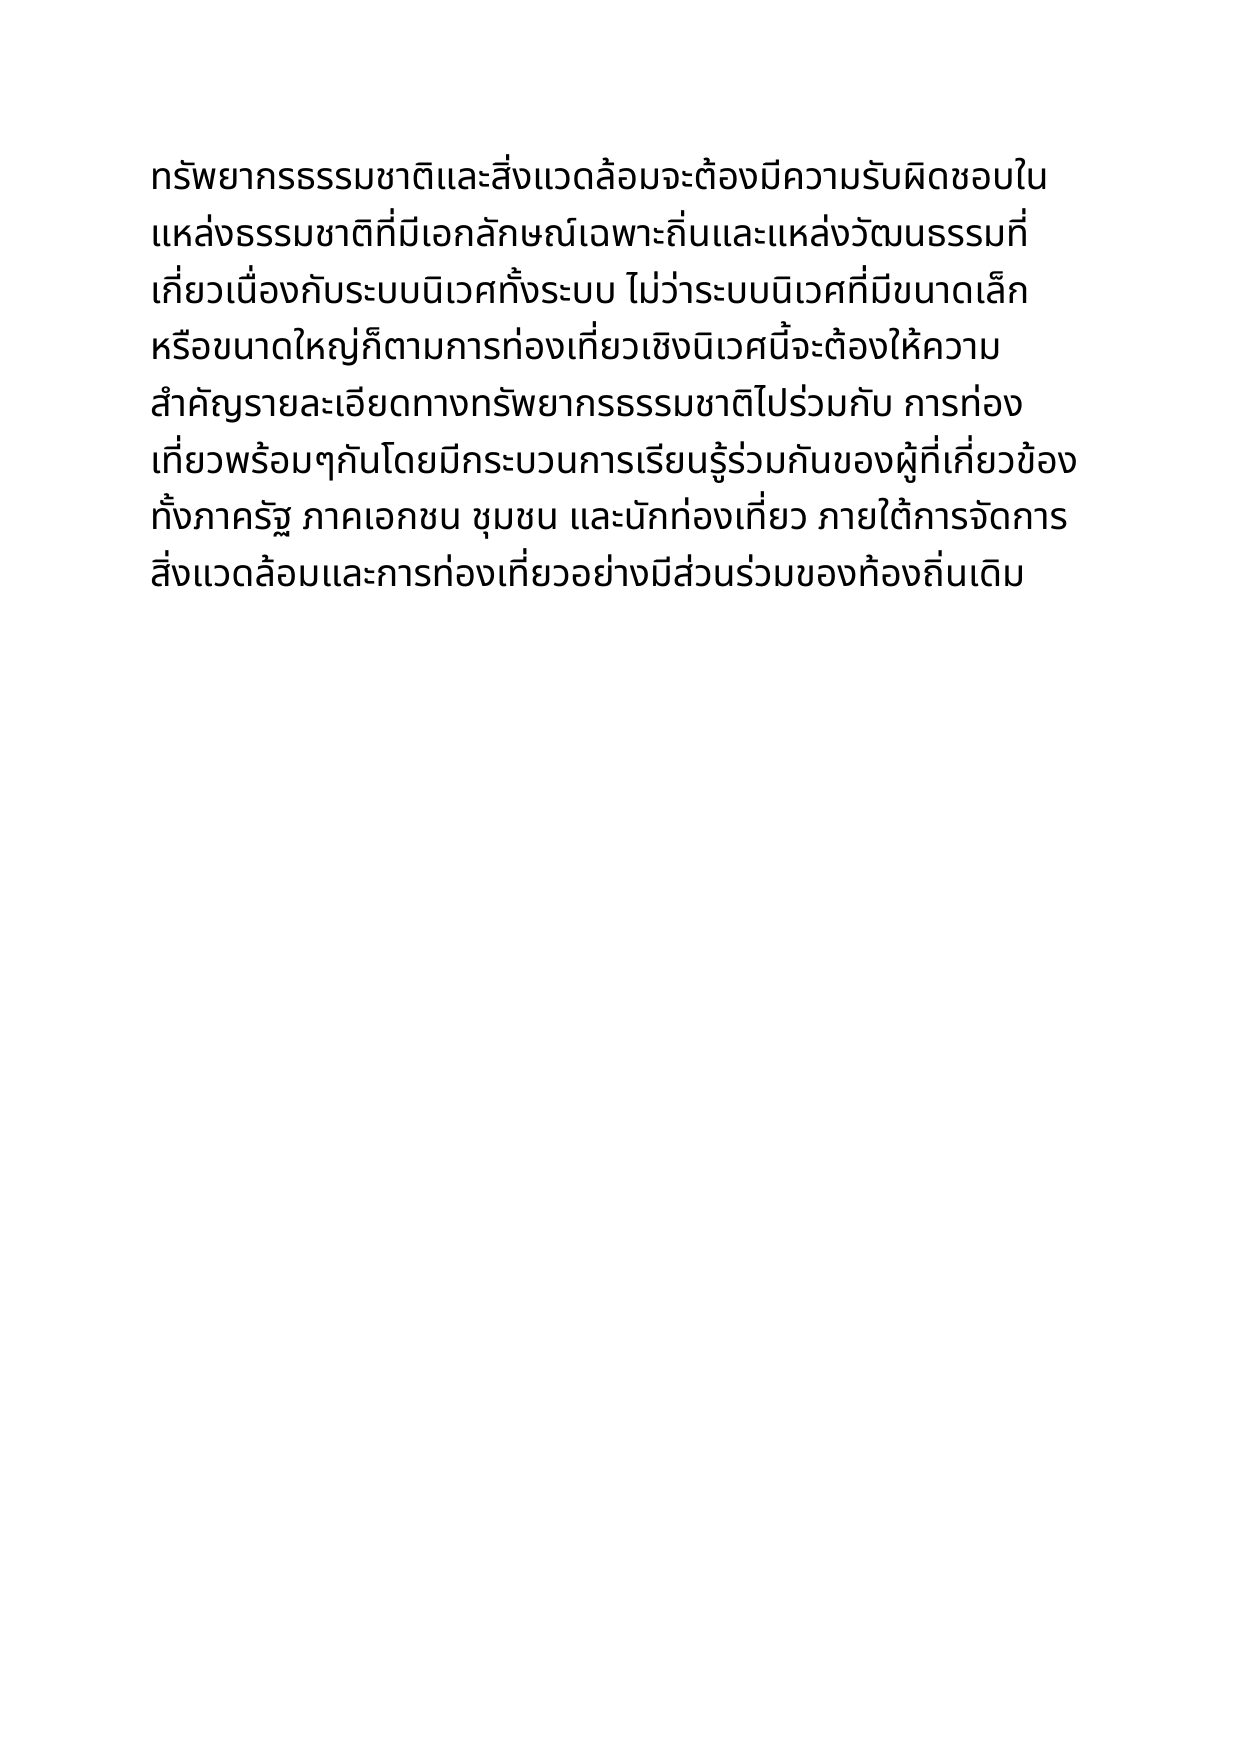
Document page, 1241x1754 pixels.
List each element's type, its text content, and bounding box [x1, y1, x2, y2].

text ทรัพยากรธรรมชาติและสิ่งแวดล้อมจะต้องมีความรับผิดชอบในแหล่งธรรมชาติที่มีเอกลักษณ์เฉพาะถิ่นและแหล่งวัฒนธรรมที่เกี่ยวเนื่องกับระบบนิเวศทั้งระบบ ไม่ว่าระบบนิเวศที่มีขนาดเล็กหรือขนาดใหญ่ก็ตามการท่องเที่ยวเชิงนิเวศนี้จะต้องให้ความสำคัญรายละเอียดทางทรัพยากรธรรมชาติไปร่วมกับ การท่องเที่ยวพร้อมๆกันโดยมีกระบวนการเรียนรู้ร่วมกันของผู้ที่เกี่ยวข้องทั้งภาครัฐ ภาคเอกชน ชุมชน และนักท่องเที่ยว ภายใต้การจัดการสิ่งแวดล้อมและการท่องเที่ยวอย่างมีส่วนร่วมของท้องถิ่นเดิม [150, 150, 1090, 603]
